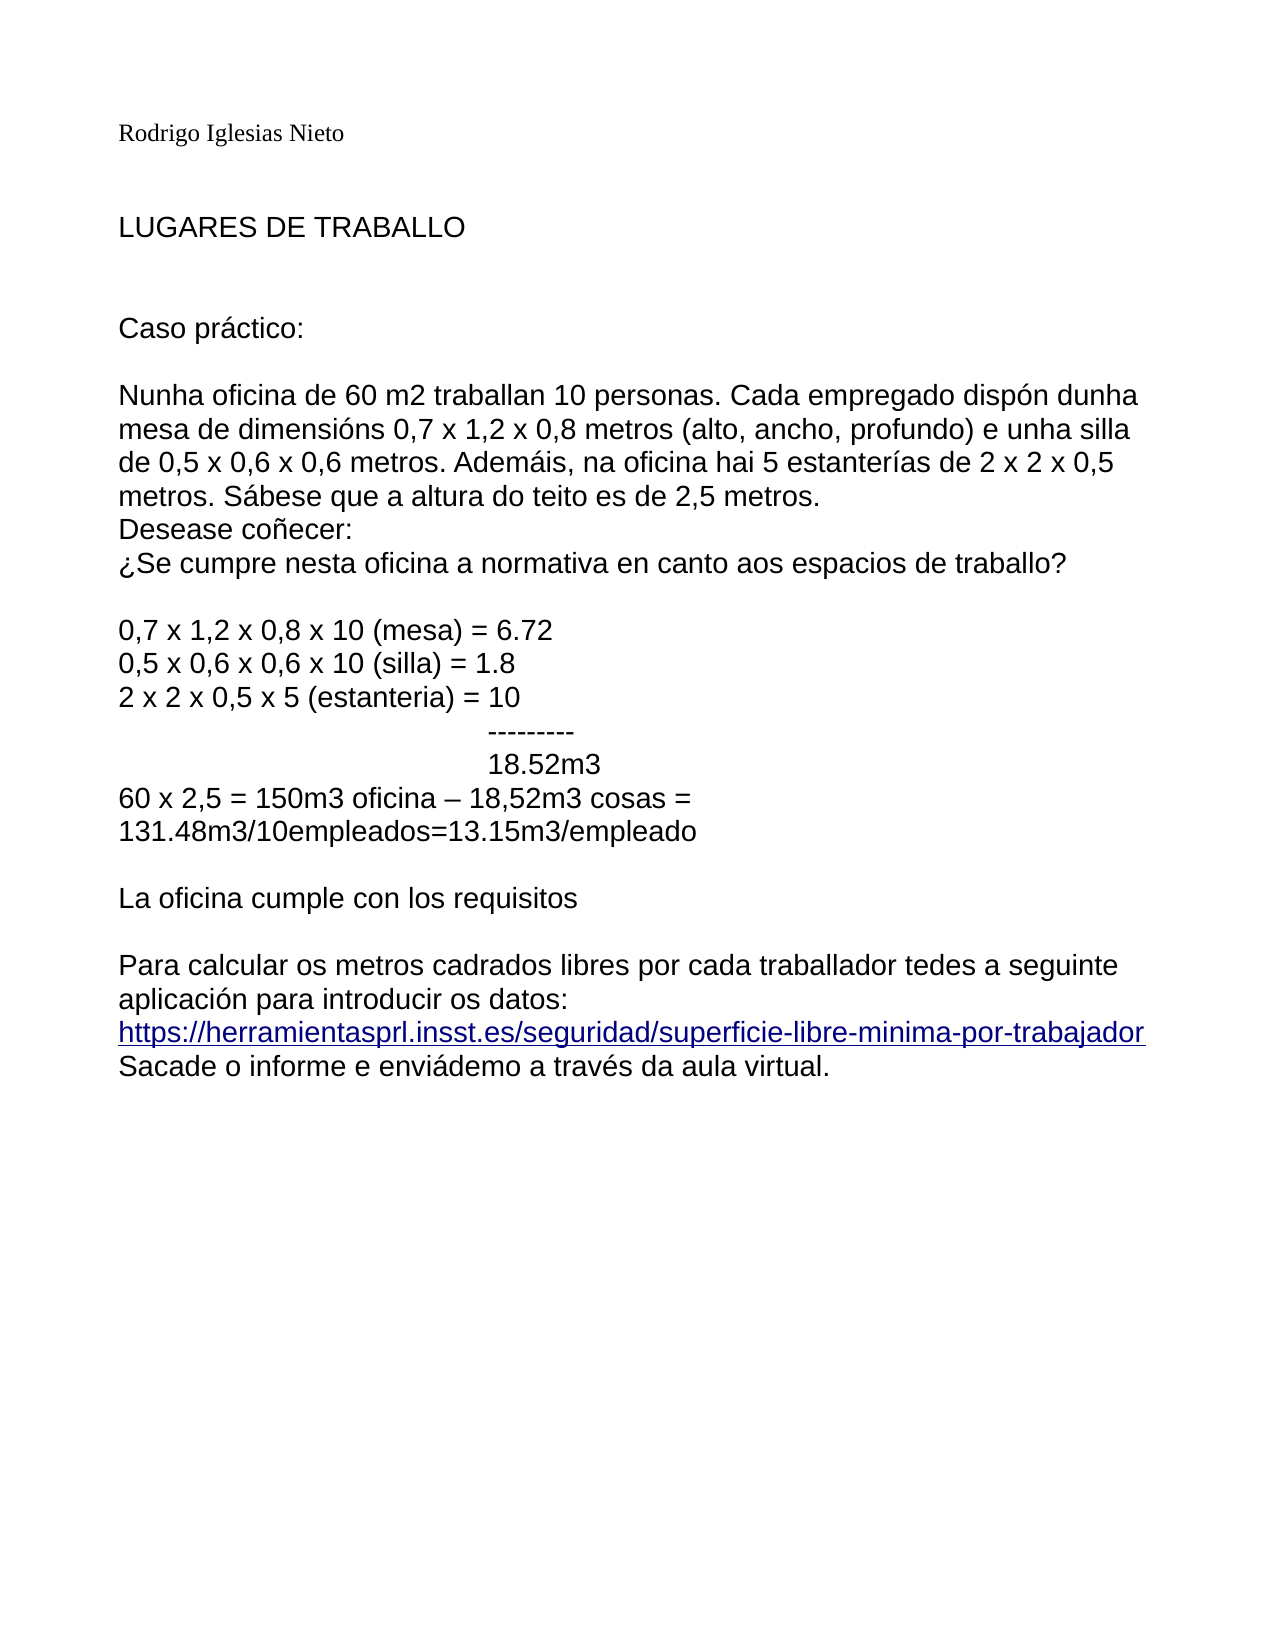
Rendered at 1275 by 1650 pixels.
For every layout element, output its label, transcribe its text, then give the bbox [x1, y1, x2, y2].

text Para calcular os metros cadrados libres por cada traballador tedes a seguinte aplicación para introducir os datos: https://herramientasprl.insst.es/seguridad/superficie-libre-minima-por-trabajador [118, 948, 1157, 1049]
text Nunha oficina de 60 m2 traballan 10 personas. Cada empregado dispón dunha mesa de dimensións 0,7 x 1,2 x 0,8 metros (alto, ancho, profundo) e unha silla de 0,5 x 0,6 x 0,6 metros. Ademáis, na oficina hai 5 estanterías de 2 x 2 x 0,5 [118, 378, 1157, 479]
text Sacade o informe e enviádemo a través da aula virtual. [118, 1049, 1157, 1082]
text 2 x 2 x 0,5 x 5 (estanteria) = 10 [118, 680, 1157, 713]
text Desease coñecer: [118, 512, 1157, 546]
text --------- [118, 713, 1157, 747]
text La oficina cumple con los requisitos [118, 881, 1157, 915]
text 18.52m3 [118, 747, 1157, 781]
text LUGARES DE TRABALLO [118, 210, 1157, 244]
text 0,5 x 0,6 x 0,6 x 10 (silla) = 1.8 [118, 646, 1157, 680]
text ¿Se cumpre nesta oficina a normativa en canto aos espacios de traballo? [118, 546, 1157, 579]
text 0,7 x 1,2 x 0,8 x 10 (mesa) = 6.72 [118, 613, 1157, 646]
text Caso práctico: [118, 311, 1157, 344]
text 60 x 2,5 = 150m3 oficina – 18,52m3 cosas = 131.48m3/10empleados=13.15m3/empleado [118, 781, 1157, 848]
text metros. Sábese que a altura do teito es de 2,5 metros. [118, 479, 1157, 512]
